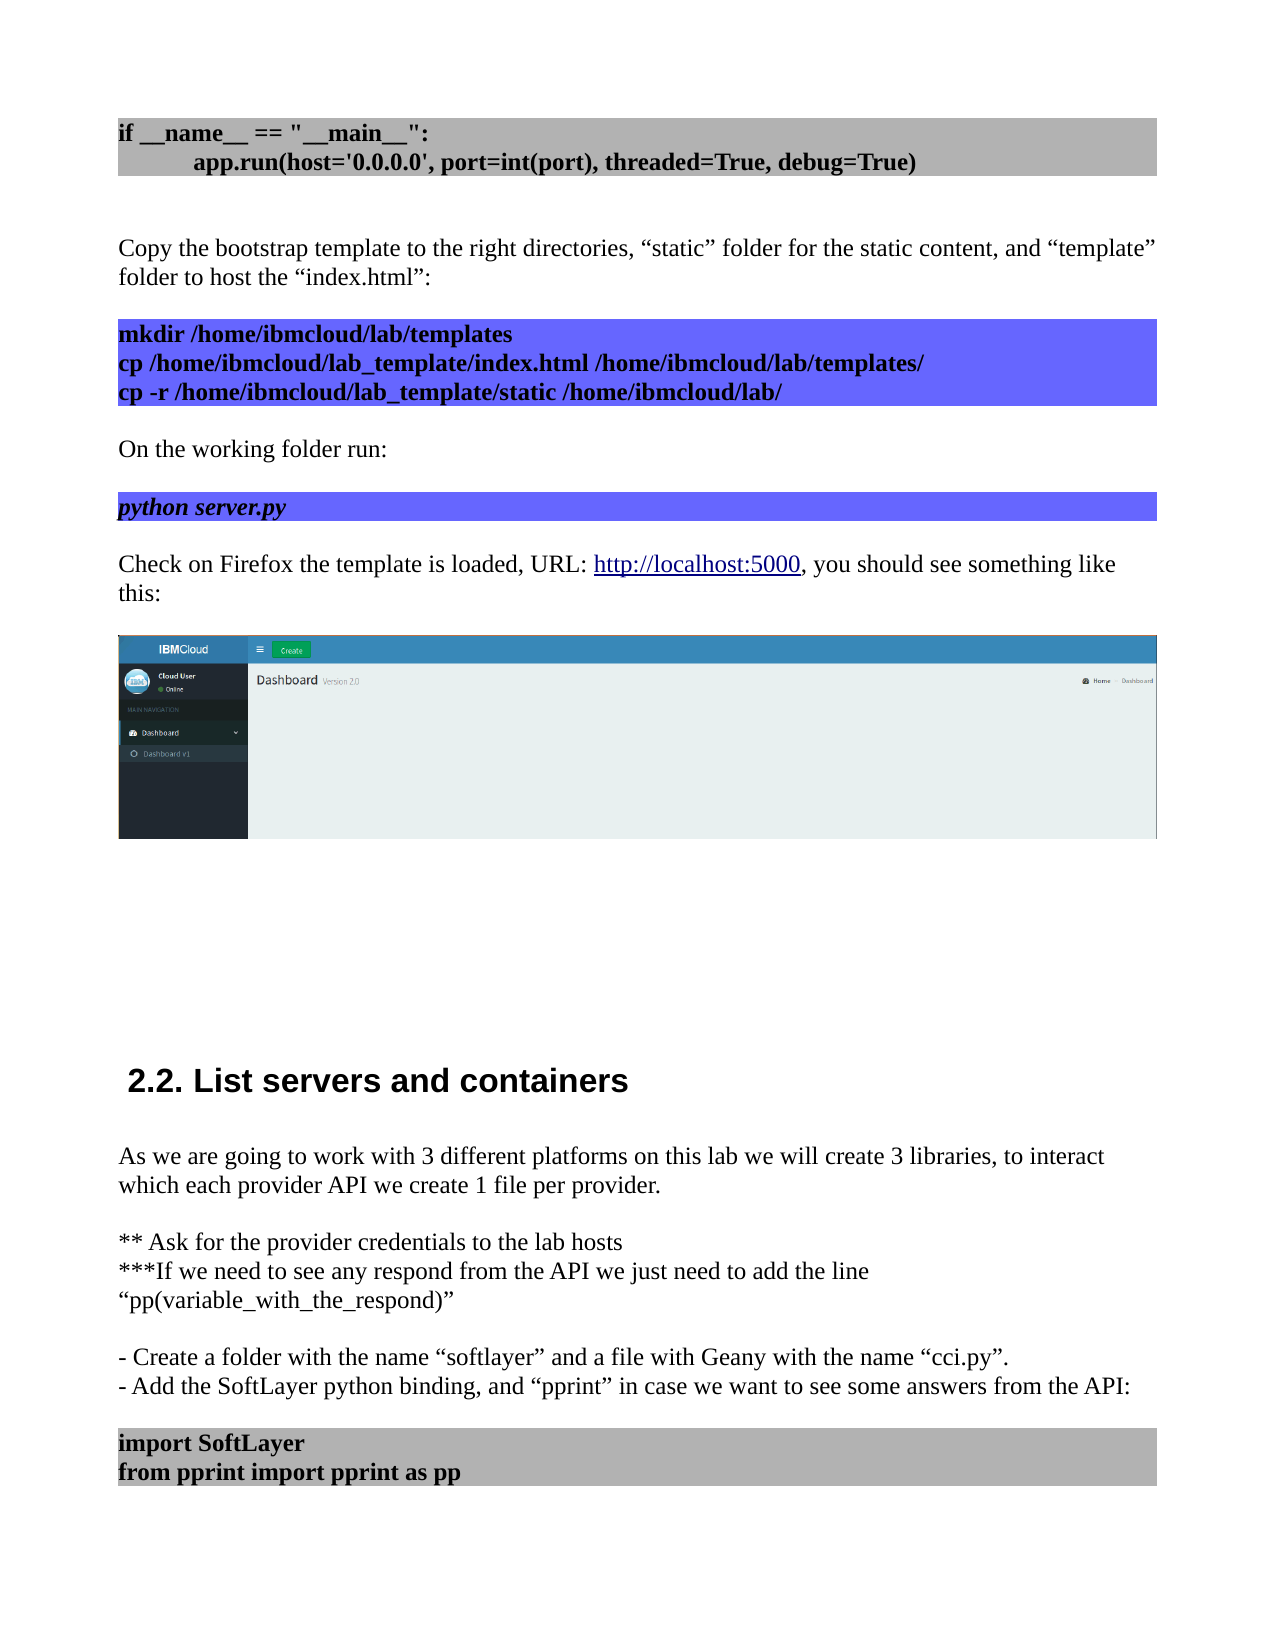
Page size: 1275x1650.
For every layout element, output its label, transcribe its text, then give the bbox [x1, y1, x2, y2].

text cp -r /home/ibmcloud/lab_template/static /home/ibmcloud/lab/ [118, 377, 1157, 406]
text from pprint import pprint as pp [118, 1457, 1157, 1486]
subtitle List servers and containers [118, 1061, 1157, 1100]
text ***If we need to see any respond from the API we just need to add the line “pp(variable_with_the_respond)” [118, 1256, 1157, 1313]
text Check on Firefox the template is loaded, URL: http://localhost:5000, you should see something like this: [118, 549, 1157, 607]
text if __name__ == "__main__": [118, 118, 1157, 147]
text On the working folder run: [118, 434, 1157, 463]
text mkdir /home/ibmcloud/lab/templates [118, 319, 1157, 348]
text python server.py [118, 492, 1157, 521]
picture [118, 635, 1157, 839]
text import SoftLayer [118, 1428, 1157, 1457]
text app.run(host='0.0.0.0', port=int(port), threaded=True, debug=True) [118, 147, 1157, 176]
text Copy the bootstrap template to the right directories, “static” folder for the static content, and “template” folder to host the “index.html”: [118, 233, 1157, 291]
text As we are going to work with 3 different platforms on this lab we will create 3 libraries, to interact which each provider API we create 1 file per provider. [118, 1141, 1157, 1198]
text - Add the SoftLayer python binding, and “pprint” in case we want to see some answers from the API: [118, 1371, 1157, 1400]
text cp /home/ibmcloud/lab_template/index.html /home/ibmcloud/lab/templates/ [118, 348, 1157, 377]
text - Create a folder with the name “softlayer” and a file with Geany with the name “cci.py”. [118, 1342, 1157, 1371]
text ** Ask for the provider credentials to the lab hosts [118, 1227, 1157, 1256]
